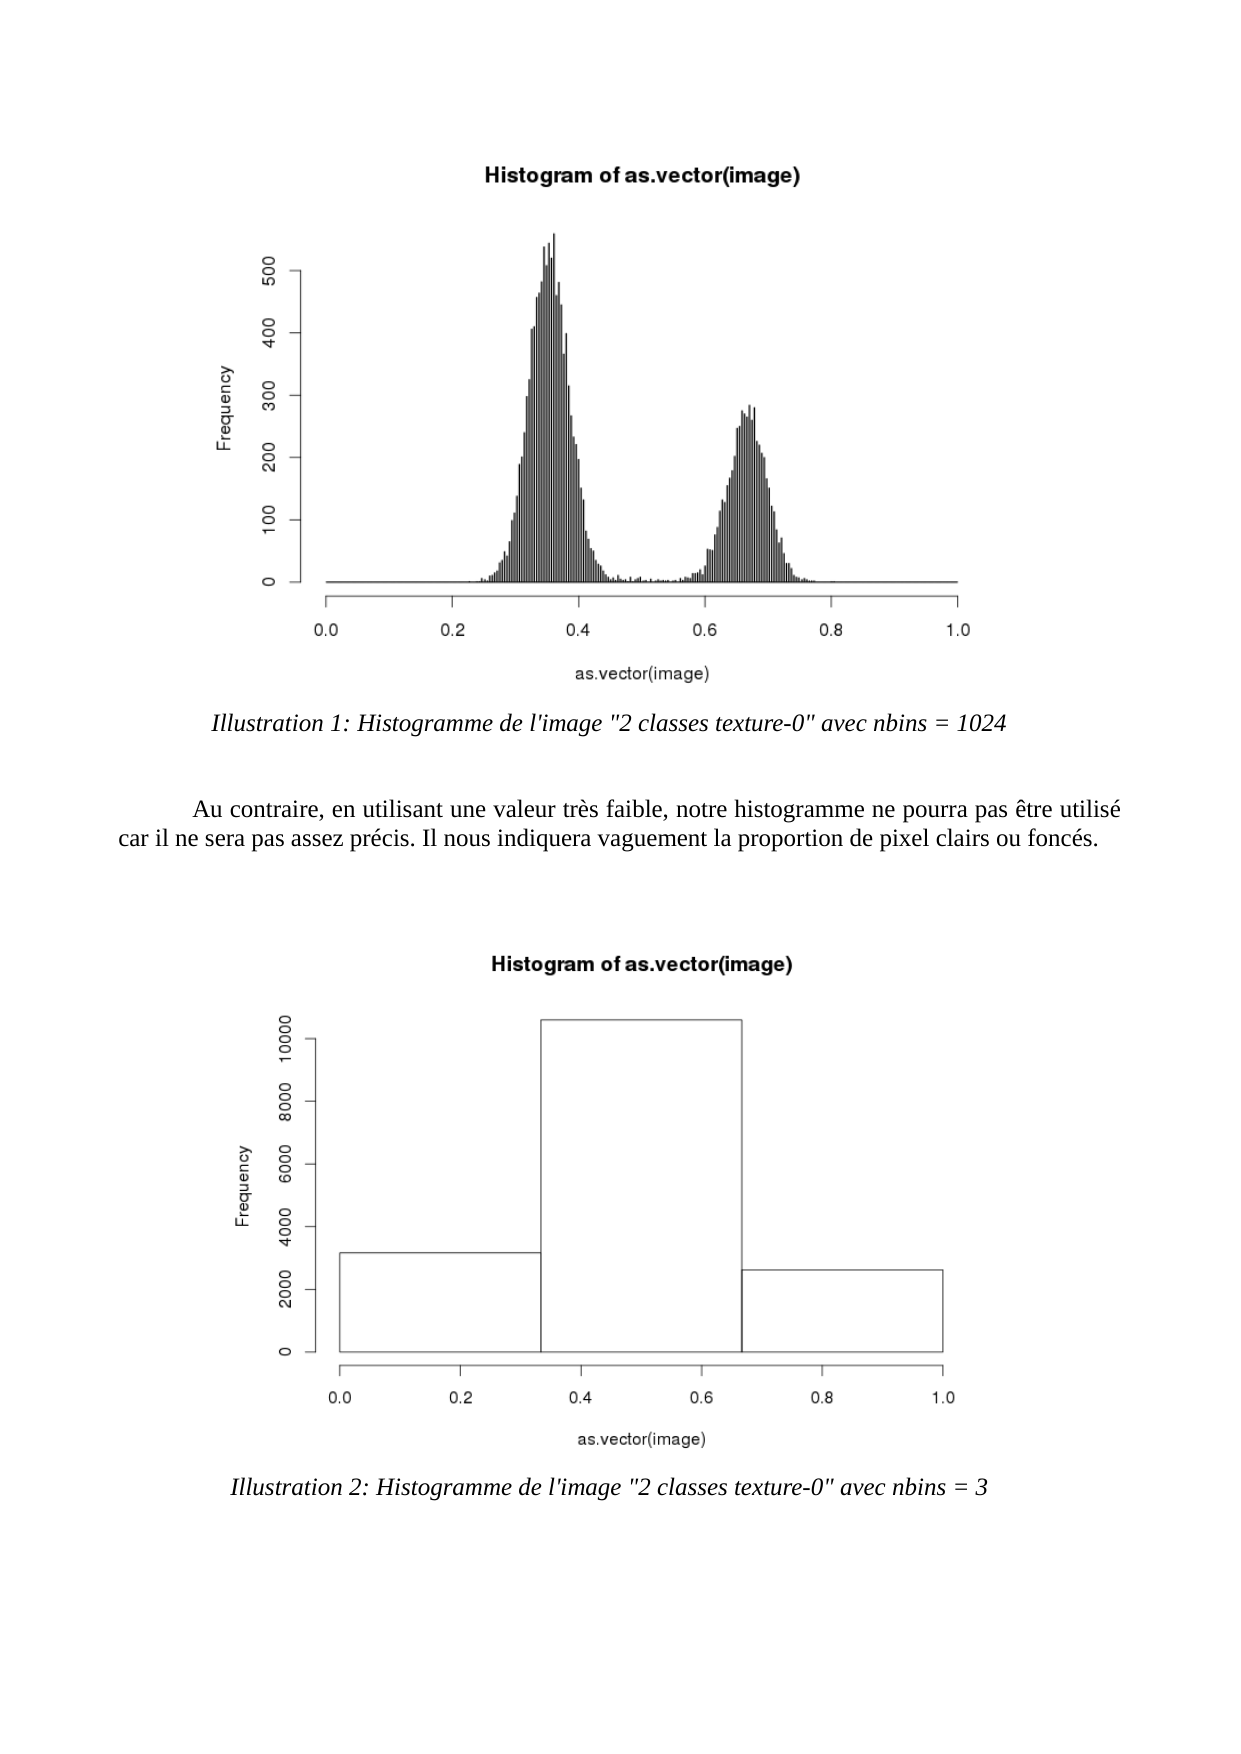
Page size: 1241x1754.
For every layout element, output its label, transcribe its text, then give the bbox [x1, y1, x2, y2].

text Au contraire, en utilisant une valeur très faible, notre histogramme ne pourra pas être utilisé car il ne sera pas assez précis. Il nous indiquera vaguement la proportion de pixel clairs ou foncés. [118, 794, 1122, 851]
text Illustration 2: Histogramme de l'image "2 classes texture-0" avec nbins = 3 [230, 1472, 1010, 1500]
picture [230, 921, 1011, 1472]
picture [211, 130, 1029, 708]
text Illustration 1: Histogramme de l'image "2 classes texture-0" avec nbins = 1024 [211, 708, 1029, 736]
